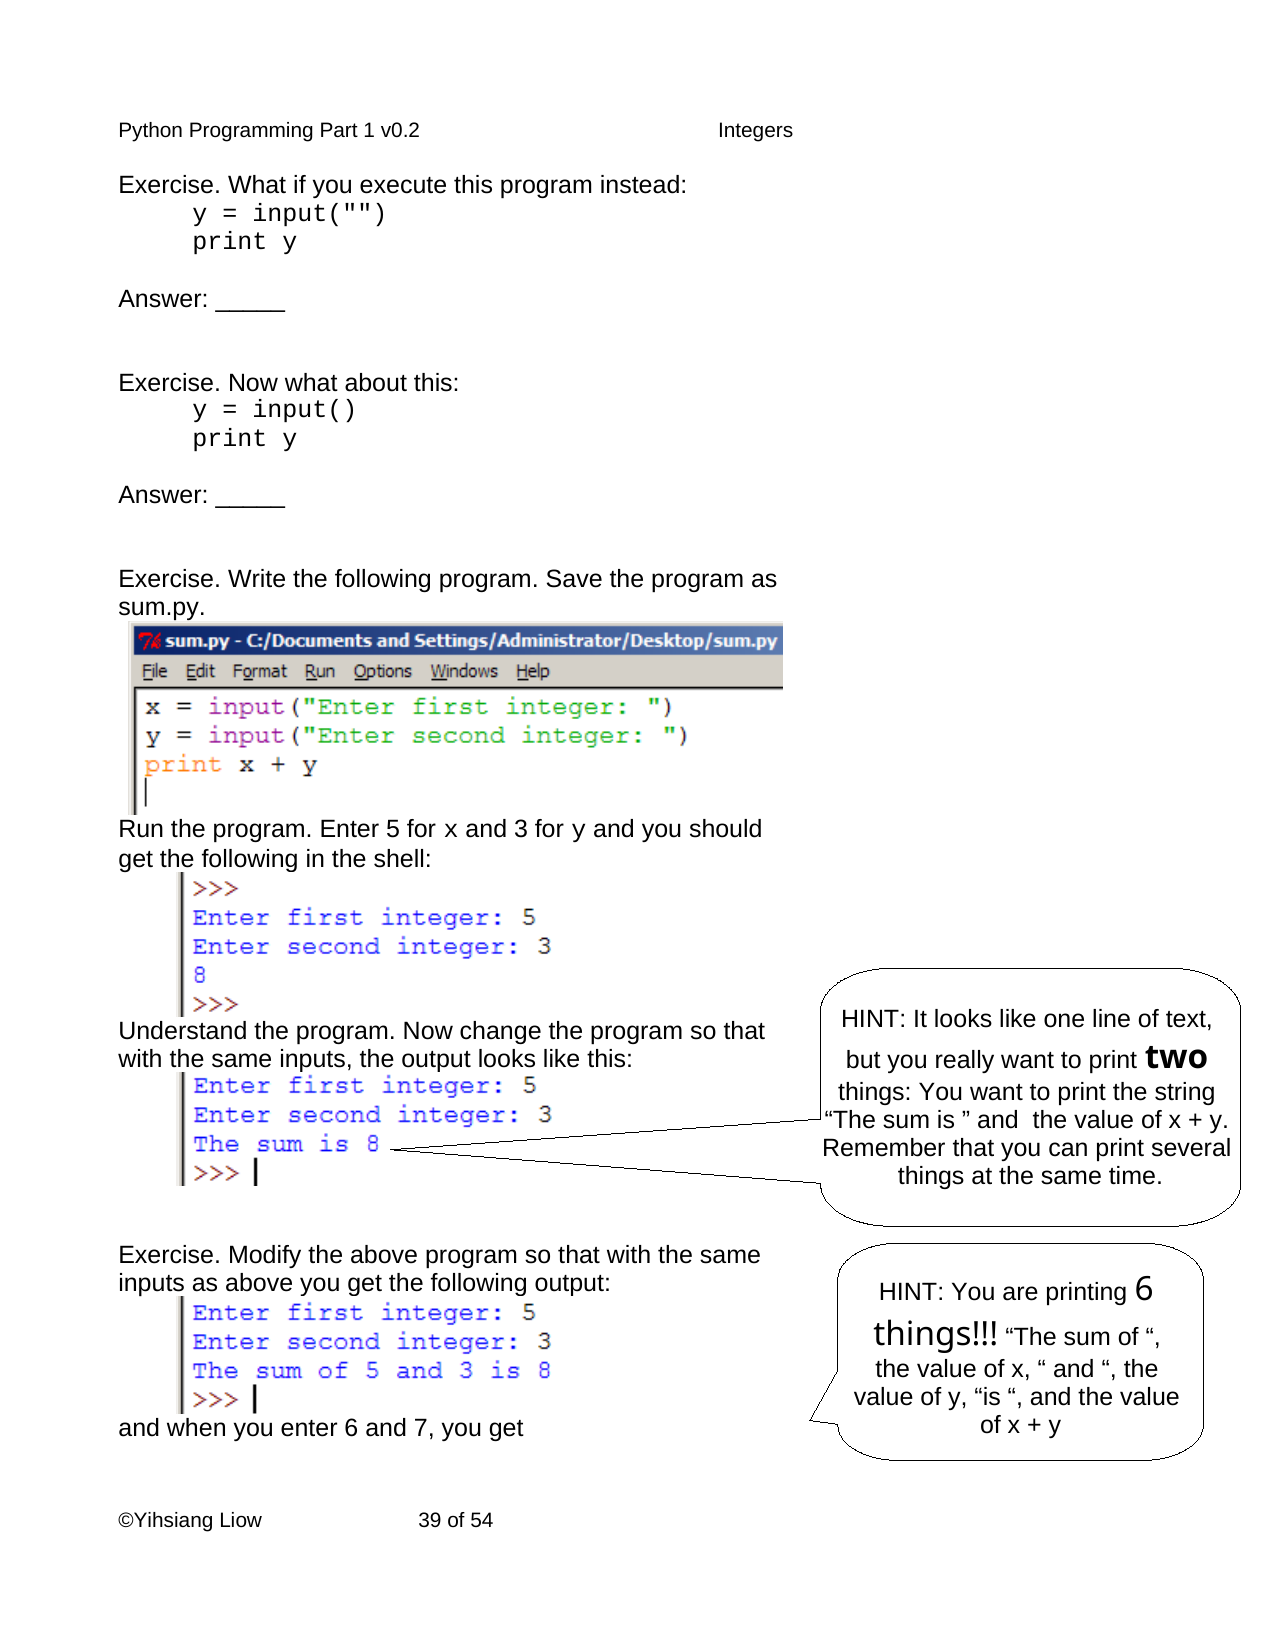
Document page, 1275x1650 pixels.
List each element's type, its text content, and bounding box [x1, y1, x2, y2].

text Answer: _____ [118, 481, 793, 509]
text Exercise. Write the following program. Save the program as sum.py. [118, 565, 793, 621]
text Run the program. Enter 5 for x and 3 for y and you should get the following in the shell: [118, 621, 793, 873]
text Exercise. What if you execute this program instead: [118, 171, 793, 199]
text and when you enter 6 and 7, you get [118, 1297, 793, 1442]
text print y [118, 229, 793, 257]
text Exercise. Modify the above program so that with the same inputs as above you get the following output: [118, 1241, 793, 1297]
text print y [118, 425, 793, 453]
text Exercise. Now what about this: [118, 369, 793, 397]
text Understand the program. Now change the program so that with the same inputs, the output looks like this: [118, 873, 793, 1072]
text Answer: _____ [118, 285, 793, 313]
text y = input("") [118, 199, 793, 229]
text y = input() [118, 397, 793, 425]
